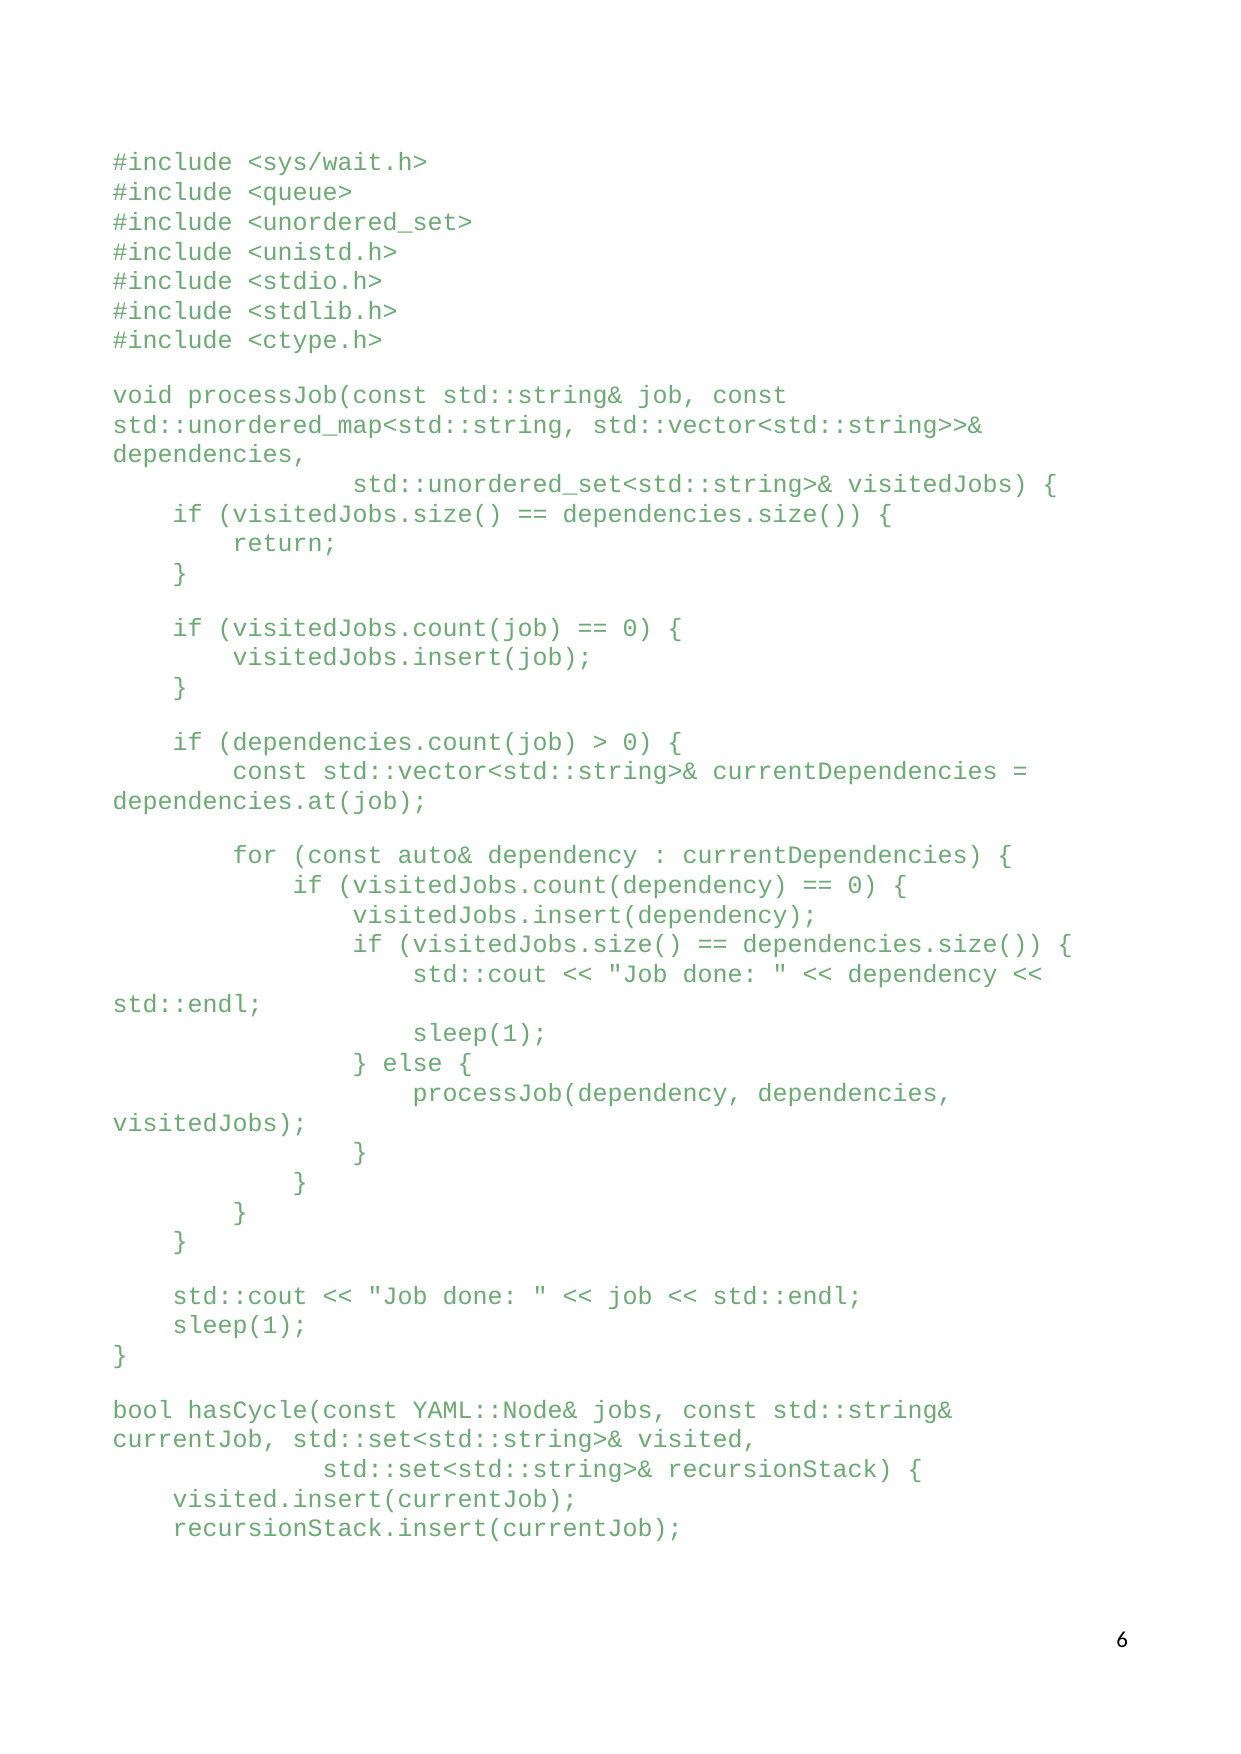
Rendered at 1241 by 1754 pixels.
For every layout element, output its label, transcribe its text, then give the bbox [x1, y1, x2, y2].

text if (visitedJobs.count(job) == 0) { [112, 615, 1128, 643]
text if (visitedJobs.size() == dependencies.size()) { [112, 501, 1128, 530]
text } else { [112, 1051, 1128, 1079]
text std::unordered_set<std::string>& visitedJobs) { [112, 472, 1128, 500]
text std::set<std::string>& recursionStack) { [112, 1457, 1128, 1485]
text } [112, 1199, 1128, 1227]
text if (dependencies.count(job) > 0) { [112, 729, 1128, 757]
text } [112, 674, 1128, 703]
text visited.insert(currentJob); [112, 1486, 1128, 1514]
text #include <ctype.h> [112, 328, 1128, 356]
text } [112, 1229, 1128, 1257]
text recursionStack.insert(currentJob); [112, 1516, 1128, 1544]
text if (visitedJobs.size() == dependencies.size()) { [112, 932, 1128, 960]
text } [112, 561, 1128, 589]
text if (visitedJobs.count(dependency) == 0) { [112, 873, 1128, 901]
text sleep(1); [112, 1313, 1128, 1341]
text } [112, 1169, 1128, 1198]
text visitedJobs.insert(dependency); [112, 902, 1128, 931]
text std::cout << "Job done: " << dependency << std::endl; [112, 962, 1128, 1020]
text #include <stdlib.h> [112, 298, 1128, 327]
text #include <stdio.h> [112, 269, 1128, 297]
text #include <unordered_set> [112, 209, 1128, 238]
text void processJob(const std::string& job, const std::unordered_map<std::string, std::vector<std::string>>& dependencies, [112, 383, 1128, 470]
text processJob(dependency, dependencies, visitedJobs); [112, 1080, 1128, 1138]
text } [112, 1140, 1128, 1168]
text bool hasCycle(const YAML::Node& jobs, const std::string& currentJob, std::set<std::string>& visited, [112, 1397, 1128, 1455]
text #include <queue> [112, 180, 1128, 208]
text } [112, 1343, 1128, 1371]
text return; [112, 531, 1128, 559]
text std::cout << "Job done: " << job << std::endl; [112, 1283, 1128, 1312]
text #include <unistd.h> [112, 239, 1128, 267]
text #include <sys/wait.h> [112, 150, 1128, 178]
text for (const auto& dependency : currentDependencies) { [112, 843, 1128, 871]
text visitedJobs.insert(job); [112, 645, 1128, 673]
text const std::vector<std::string>& currentDependencies = dependencies.at(job); [112, 759, 1128, 817]
text sleep(1); [112, 1021, 1128, 1049]
